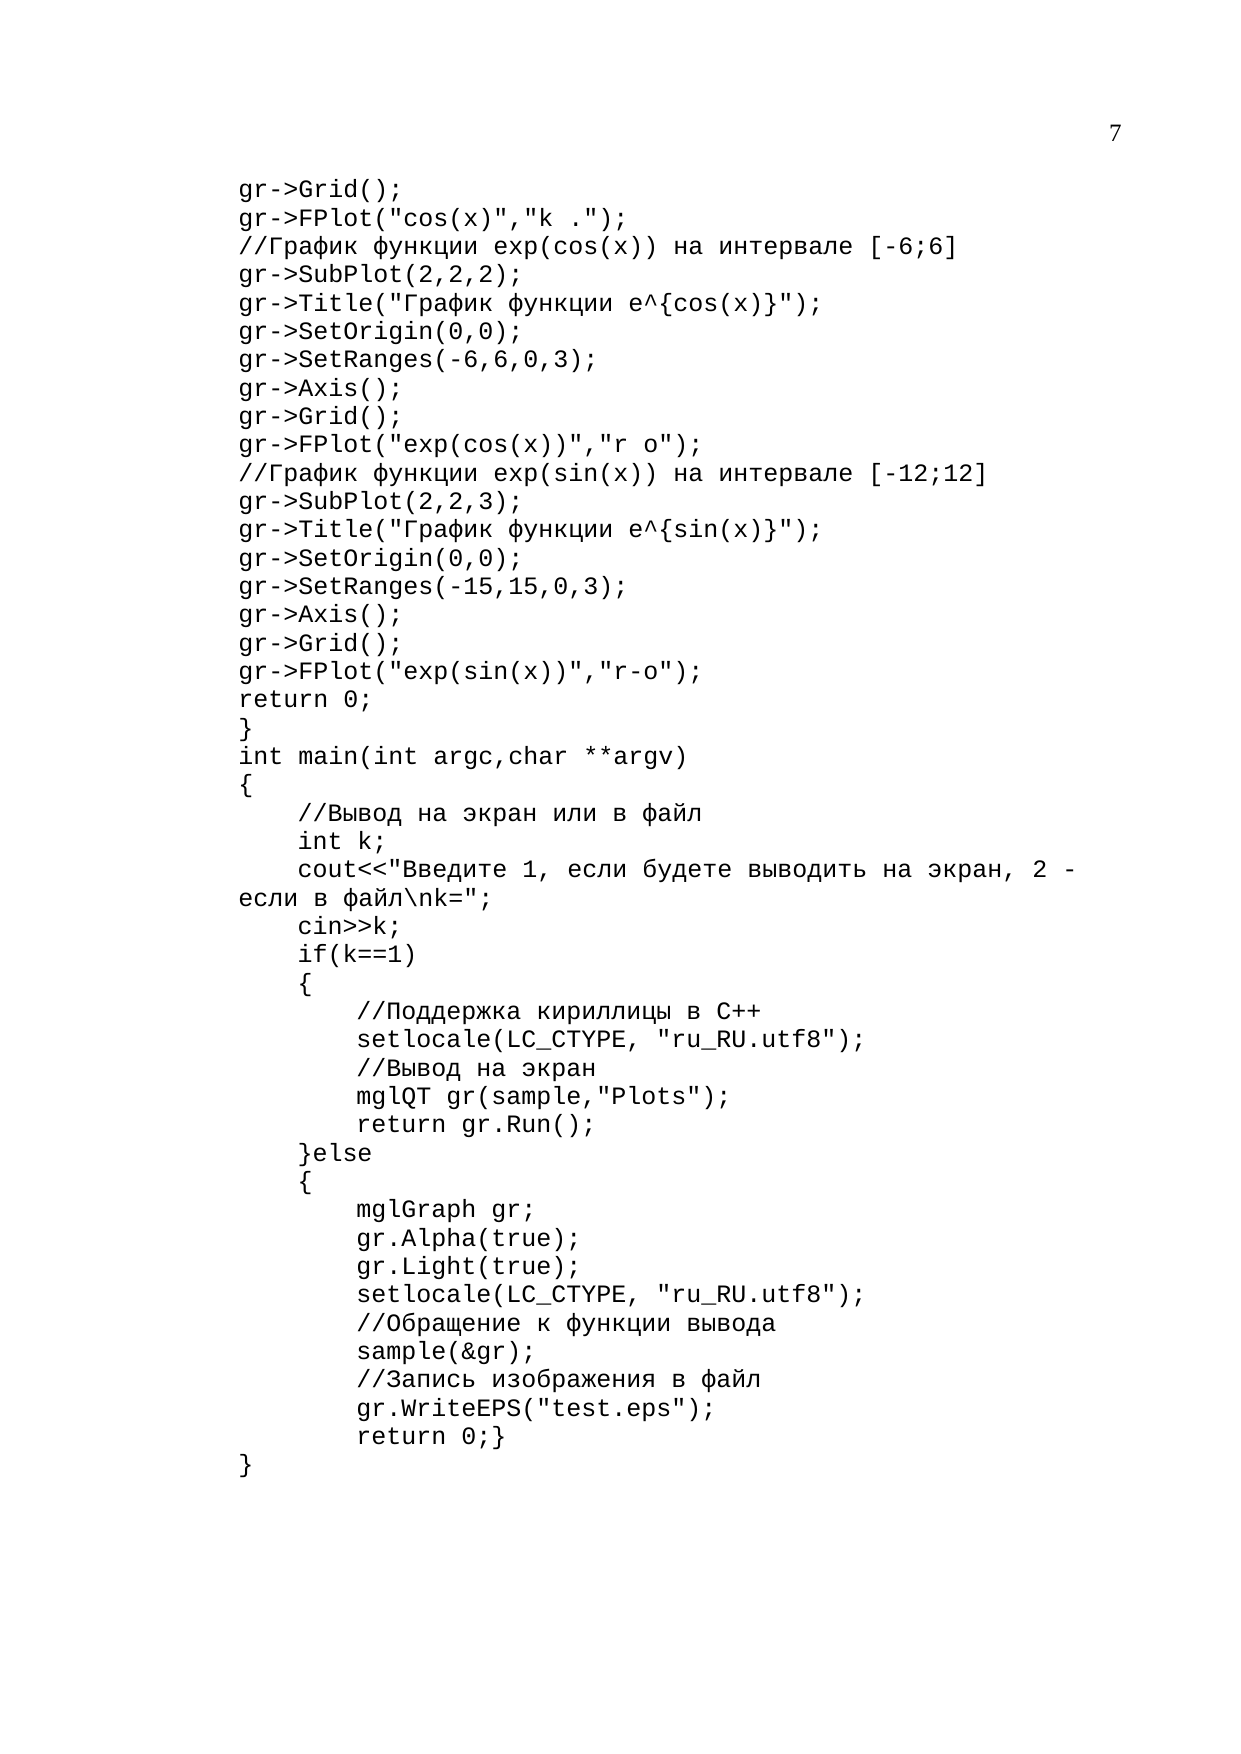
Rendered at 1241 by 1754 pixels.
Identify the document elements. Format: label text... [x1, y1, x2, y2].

text //Поддержка кириллицы в С++ [238, 999, 1121, 1027]
text gr->SetOrigin(0,0); [238, 319, 1121, 347]
text return gr.Run(); [238, 1112, 1121, 1140]
text gr->SetRanges(-6,6,0,3); [238, 347, 1121, 375]
text gr->Axis(); [238, 375, 1121, 404]
text sample(&gr); [238, 1339, 1121, 1367]
text cout<<"Введите 1, если будете выводить на экран, 2 - если в файл\nk="; [238, 857, 1121, 914]
text cin>>k; [238, 914, 1121, 942]
text //График функции exp(sin(x)) на интервале [-12;12] [238, 460, 1121, 489]
text { [238, 772, 1121, 800]
text gr->SubPlot(2,2,3); [238, 489, 1121, 517]
text } [238, 715, 1121, 744]
text gr->FPlot("exp(sin(x))","r-o"); [238, 659, 1121, 687]
text gr->Title("График функции e^{cos(x)}"); [238, 290, 1121, 319]
text return 0;} [238, 1424, 1121, 1452]
text gr.Alpha(true); [238, 1225, 1121, 1254]
text gr->SetOrigin(0,0); [238, 545, 1121, 574]
text gr.WriteEPS("test.eps"); [238, 1395, 1121, 1424]
text setlocale(LC_CTYPE, "ru_RU.utf8"); [238, 1282, 1121, 1310]
text gr->Axis(); [238, 602, 1121, 630]
text mglGraph gr; [238, 1197, 1121, 1225]
text if(k==1) [238, 942, 1121, 970]
text mglQT gr(sample,"Plots"); [238, 1084, 1121, 1112]
text { [238, 970, 1121, 999]
text //Вывод на экран или в файл [238, 800, 1121, 829]
text gr->Grid(); [238, 630, 1121, 659]
text //График функции exp(cos(x)) на интервале [-6;6] [238, 234, 1121, 262]
text gr->SubPlot(2,2,2); [238, 262, 1121, 290]
text //Обращение к функции вывода [238, 1310, 1121, 1339]
text gr->Title("График функции e^{sin(x)}"); [238, 517, 1121, 545]
text gr.Light(true); [238, 1254, 1121, 1282]
text //Запись изображения в файл [238, 1367, 1121, 1395]
text //Вывод на экран [238, 1055, 1121, 1084]
text gr->Grid(); [238, 404, 1121, 432]
text gr->FPlot("cos(x)","k ."); [238, 205, 1121, 234]
text { [238, 1169, 1121, 1197]
text setlocale(LC_CTYPE, "ru_RU.utf8"); [238, 1027, 1121, 1055]
text }else [238, 1140, 1121, 1169]
text int main(int argc,char **argv) [238, 744, 1121, 772]
text } [238, 1452, 1121, 1480]
text gr->Grid(); [238, 177, 1121, 205]
text gr->FPlot("exp(cos(x))","r o"); [238, 432, 1121, 460]
text int k; [238, 829, 1121, 857]
text return 0; [238, 687, 1121, 715]
text gr->SetRanges(-15,15,0,3); [238, 574, 1121, 602]
